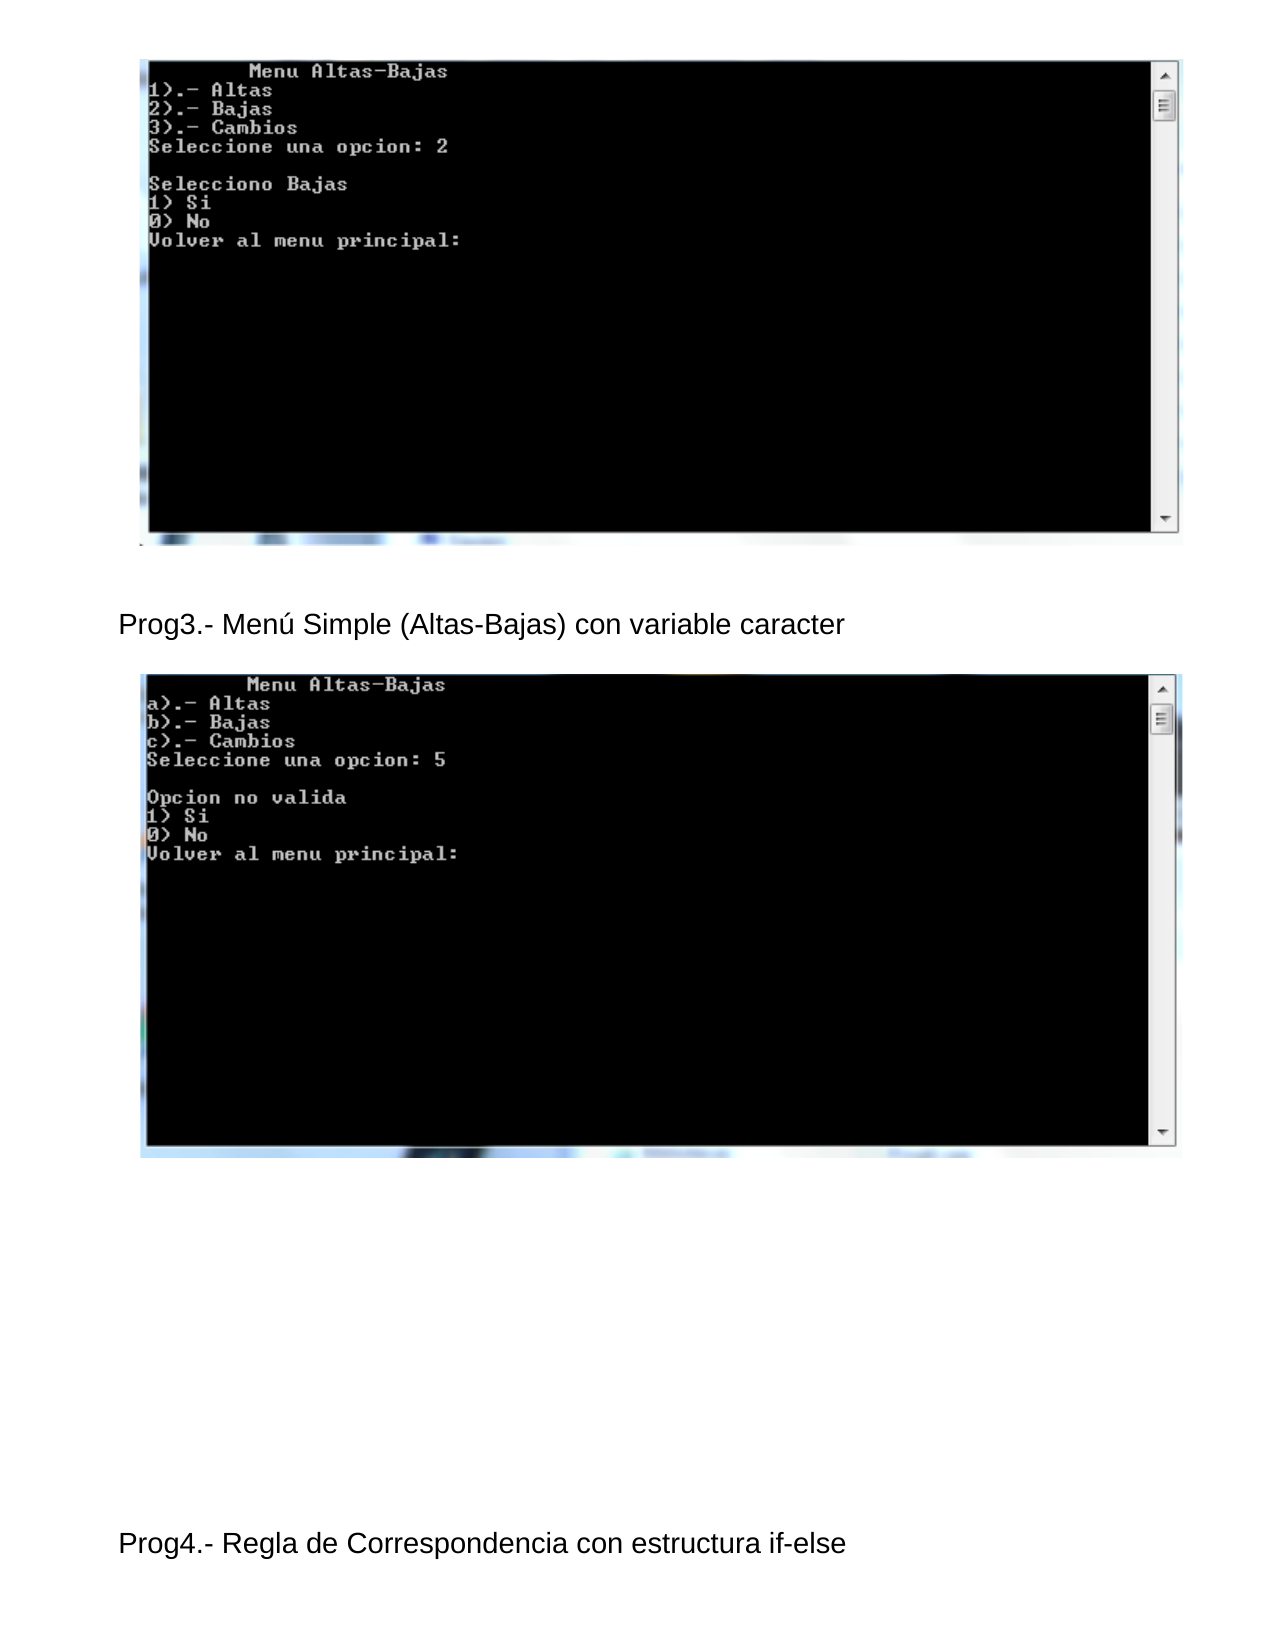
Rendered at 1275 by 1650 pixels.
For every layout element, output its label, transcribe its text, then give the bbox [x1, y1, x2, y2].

text Prog4.- Regla de Correspondencia con estructura if-else [118, 1526, 1205, 1560]
text Prog3.- Menú Simple (Altas-Bajas) con variable caracter [118, 607, 1205, 641]
